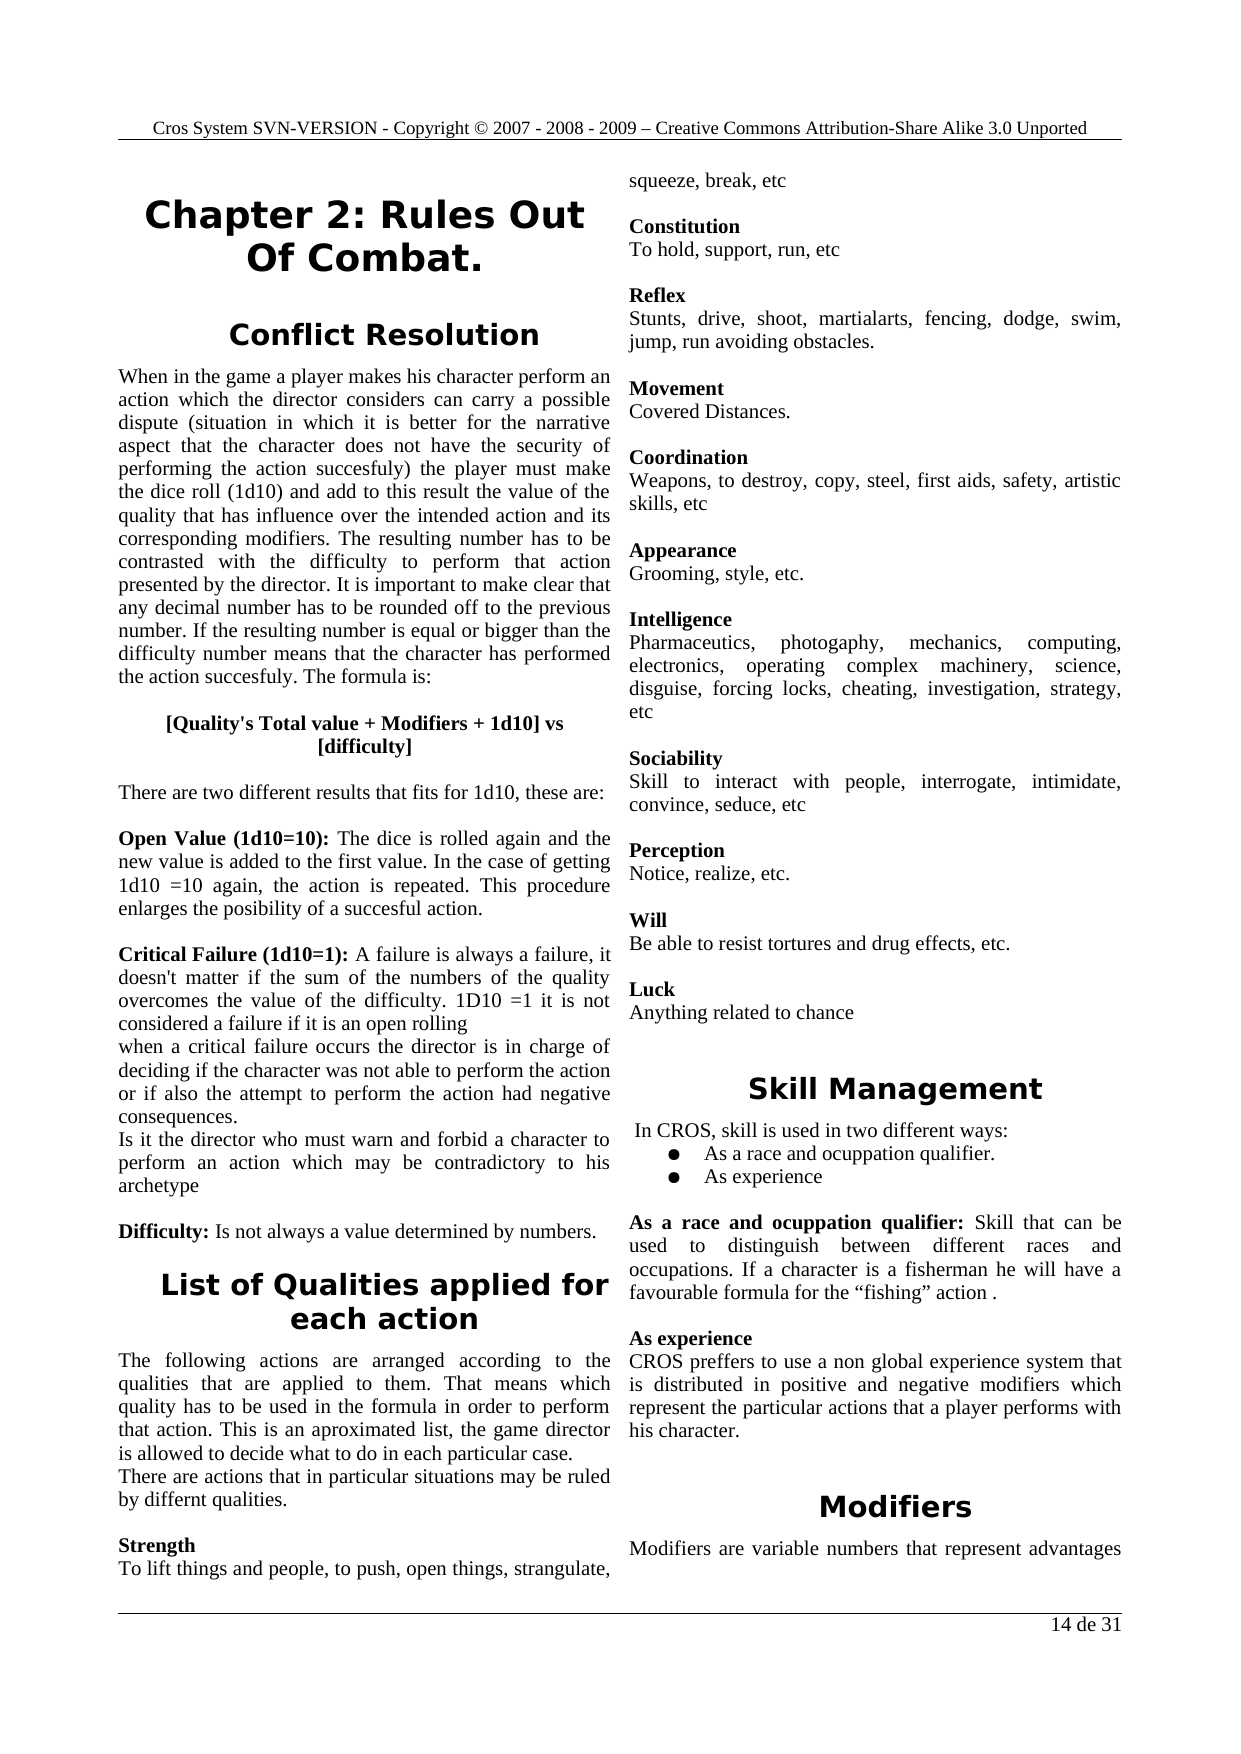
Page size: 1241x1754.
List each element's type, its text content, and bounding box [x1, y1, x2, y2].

text Grooming, style, etc. [629, 562, 1122, 585]
text Movement [629, 377, 1122, 400]
text Intelligence [629, 608, 1122, 631]
text Stunts, drive, shoot, martialarts, fencing, dodge, swim, jump, run avoiding obstacles. [629, 307, 1122, 353]
text Covered Distances. [629, 400, 1122, 423]
text To lift things and people, to push, open things, strangulate, [118, 1557, 611, 1580]
text Constitution [629, 215, 1122, 238]
subtitle Skill Management [668, 1072, 1122, 1106]
text [Quality's Total value + Modifiers + 1d10] vs [difficulty] [118, 712, 611, 758]
list As experience [666, 1165, 1122, 1188]
text Be able to resist tortures and drug effects, etc. [629, 932, 1122, 955]
subtitle Chapter 2: Rules Out Of Combat. [118, 193, 611, 281]
text when a critical failure occurs the director is in charge of deciding if the character was not able to perform the action or if also the attempt to perform the action had negative consequences. [118, 1035, 611, 1128]
text Sociability [629, 747, 1122, 770]
text Is it the director who must warn and forbid a character to perform an action which may be contradictory to his archetype [118, 1128, 611, 1197]
text Will [629, 908, 1122, 932]
text When in the game a player makes his character perform an action which the director considers can carry a possible dispute (situation in which it is better for the narrative aspect that the character does not have the security of performing the action succesfuly) the player must make the dice roll (1d10) and add to this result the value of the quality that has influence over the intended action and its corresponding modifiers. The resulting number has to be contrasted with the difficulty to perform that action presented by the director. It is important to make clear that any decimal number has to be rounded off to the previous number. If the resulting number is equal or bigger than the difficulty number means that the character has performed the action succesfuly. The formula is: [118, 365, 611, 688]
text Difficulty: Is not always a value determined by numbers. [118, 1220, 611, 1243]
text In CROS, skill is used in two different ways: [629, 1119, 1122, 1142]
text Appearance [629, 538, 1122, 562]
text There are two different results that fits for 1d10, these are: [118, 781, 611, 804]
subtitle Conflict Resolution [158, 318, 611, 352]
text Reflex [629, 284, 1122, 307]
text Luck [629, 978, 1122, 1001]
text As experience [629, 1327, 1122, 1350]
text Skill to interact with people, interrogate, intimidate, convince, seduce, etc [629, 770, 1122, 816]
text There are actions that in particular situations may be ruled by differnt qualities. [118, 1464, 611, 1511]
text CROS preffers to use a non global experience system that is distributed in positive and negative modifiers which represent the particular actions that a player performs with his character. [629, 1350, 1122, 1442]
subtitle Modifiers [668, 1491, 1122, 1524]
text Open Value (1d10=10): The dice is rolled again and the new value is added to the first value. In the case of getting 1d10 =10 again, the action is repeated. This procedure enlarges the posibility of a succesful action. [118, 827, 611, 920]
text As a race and ocuppation qualifier: Skill that can be used to distinguish between different races and occupations. If a character is a fisherman he will have a favourable formula for the “fishing” action . [629, 1211, 1122, 1304]
text Critical Failure (1d10=1): A failure is always a failure, it doesn't matter if the sum of the numbers of the quality overcomes the value of the difficulty. 1D10 =1 it is not considered a failure if it is an open rolling [118, 943, 611, 1035]
text Perception [629, 839, 1122, 862]
text Coordination [629, 446, 1122, 469]
text Modifiers are variable numbers that represent advantages [629, 1537, 1122, 1560]
text squeeze, break, etc [629, 168, 1122, 192]
text Anything related to chance [629, 1001, 1122, 1024]
text Strength [118, 1534, 611, 1557]
list As a race and ocuppation qualifier. [666, 1142, 1122, 1165]
text Weapons, to destroy, copy, steel, first aids, safety, artistic skills, etc [629, 469, 1122, 515]
subtitle List of Qualities applied for each action [158, 1268, 611, 1336]
text To hold, support, run, etc [629, 238, 1122, 261]
text Notice, realize, etc. [629, 862, 1122, 885]
text Pharmaceutics, photogaphy, mechanics, computing, electronics, operating complex machinery, science, disguise, forcing locks, cheating, investigation, strategy, etc [629, 631, 1122, 723]
text The following actions are arranged according to the qualities that are applied to them. That means which quality has to be used in the formula in order to perform that action. This is an aproximated list, the game director is allowed to decide what to do in each particular case. [118, 1349, 611, 1464]
